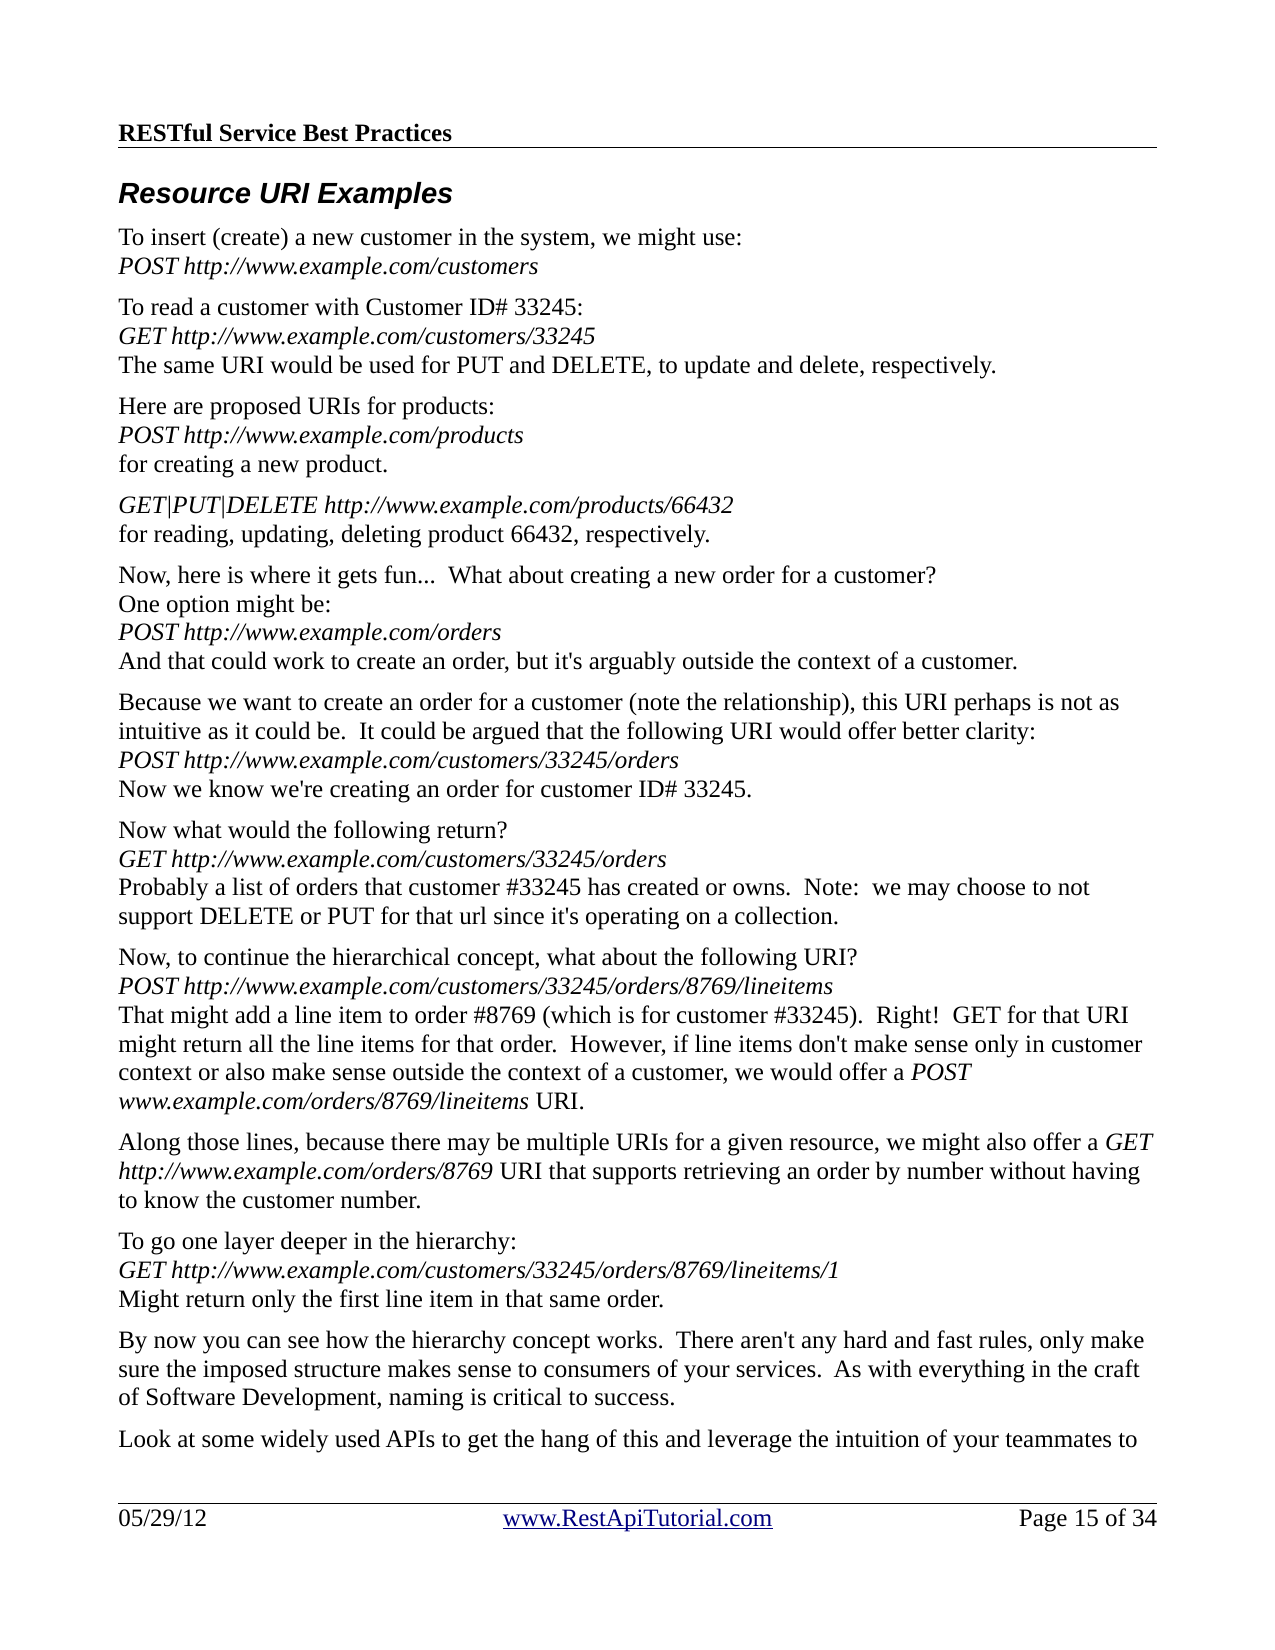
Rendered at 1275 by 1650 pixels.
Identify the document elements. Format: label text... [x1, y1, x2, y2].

text for reading, updating, deleting product 66432, respectively. [118, 519, 1157, 547]
text Now we know we're creating an order for customer ID# 33245. [118, 774, 1157, 802]
text To read a customer with Customer ID# 33245: [118, 292, 1157, 321]
text Now, to continue the hierarchical concept, what about the following URI? [118, 942, 1157, 971]
text Now what would the following return? [118, 815, 1157, 844]
text To go one layer deeper in the hierarchy: [118, 1226, 1157, 1255]
text POST http://www.example.com/customers [118, 251, 1157, 280]
text The same URI would be used for PUT and DELETE, to update and delete, respectively. [118, 350, 1157, 379]
text GET|PUT|DELETE http://www.example.com/products/66432 [118, 490, 1157, 519]
text POST http://www.example.com/orders [118, 617, 1157, 646]
text Because we want to create an order for a customer (note the relationship), this URI perhaps is not as intuitive as it could be. It could be argued that the following URI would offer better clarity: [118, 687, 1157, 745]
text One option might be: [118, 589, 1157, 617]
text POST http://www.example.com/customers/33245/orders/8769/lineitems [118, 971, 1157, 1000]
text Look at some widely used APIs to get the hang of this and leverage the intuition of your teammates to [118, 1424, 1157, 1452]
text And that could work to create an order, but it's arguably outside the context of a customer. [118, 646, 1157, 675]
subtitle Resource URI Examples [118, 176, 1157, 210]
text That might add a line item to order #8769 (which is for customer #33245). Right! GET for that URI might return all the line items for that order. However, if line items don't make sense only in customer context or also make sense outside the context of a customer, we would offer a POST www.example.com/orders/8769/lineitems URI. [118, 1000, 1157, 1115]
text Here are proposed URIs for products: [118, 391, 1157, 420]
text GET http://www.example.com/customers/33245 [118, 321, 1157, 350]
text Now, here is where it gets fun... What about creating a new order for a customer? [118, 560, 1157, 589]
text Probably a list of orders that customer #33245 has created or owns. Note: we may choose to not support DELETE or PUT for that url since it's operating on a collection. [118, 872, 1157, 930]
text for creating a new product. [118, 449, 1157, 477]
text To insert (create) a new customer in the system, we might use: [118, 222, 1157, 251]
text By now you can see how the hierarchy concept works. There aren't any hard and fast rules, only make sure the imposed structure makes sense to consumers of your services. As with everything in the craft of Software Development, naming is critical to success. [118, 1325, 1157, 1411]
text Might return only the first line item in that same order. [118, 1284, 1157, 1312]
text GET http://www.example.com/customers/33245/orders [118, 844, 1157, 872]
text GET http://www.example.com/customers/33245/orders/8769/lineitems/1 [118, 1255, 1157, 1284]
text POST http://www.example.com/customers/33245/orders [118, 745, 1157, 774]
text POST http://www.example.com/products [118, 420, 1157, 449]
text Along those lines, because there may be multiple URIs for a given resource, we might also offer a GET http://www.example.com/orders/8769 URI that supports retrieving an order by number without having to know the customer number. [118, 1127, 1157, 1214]
